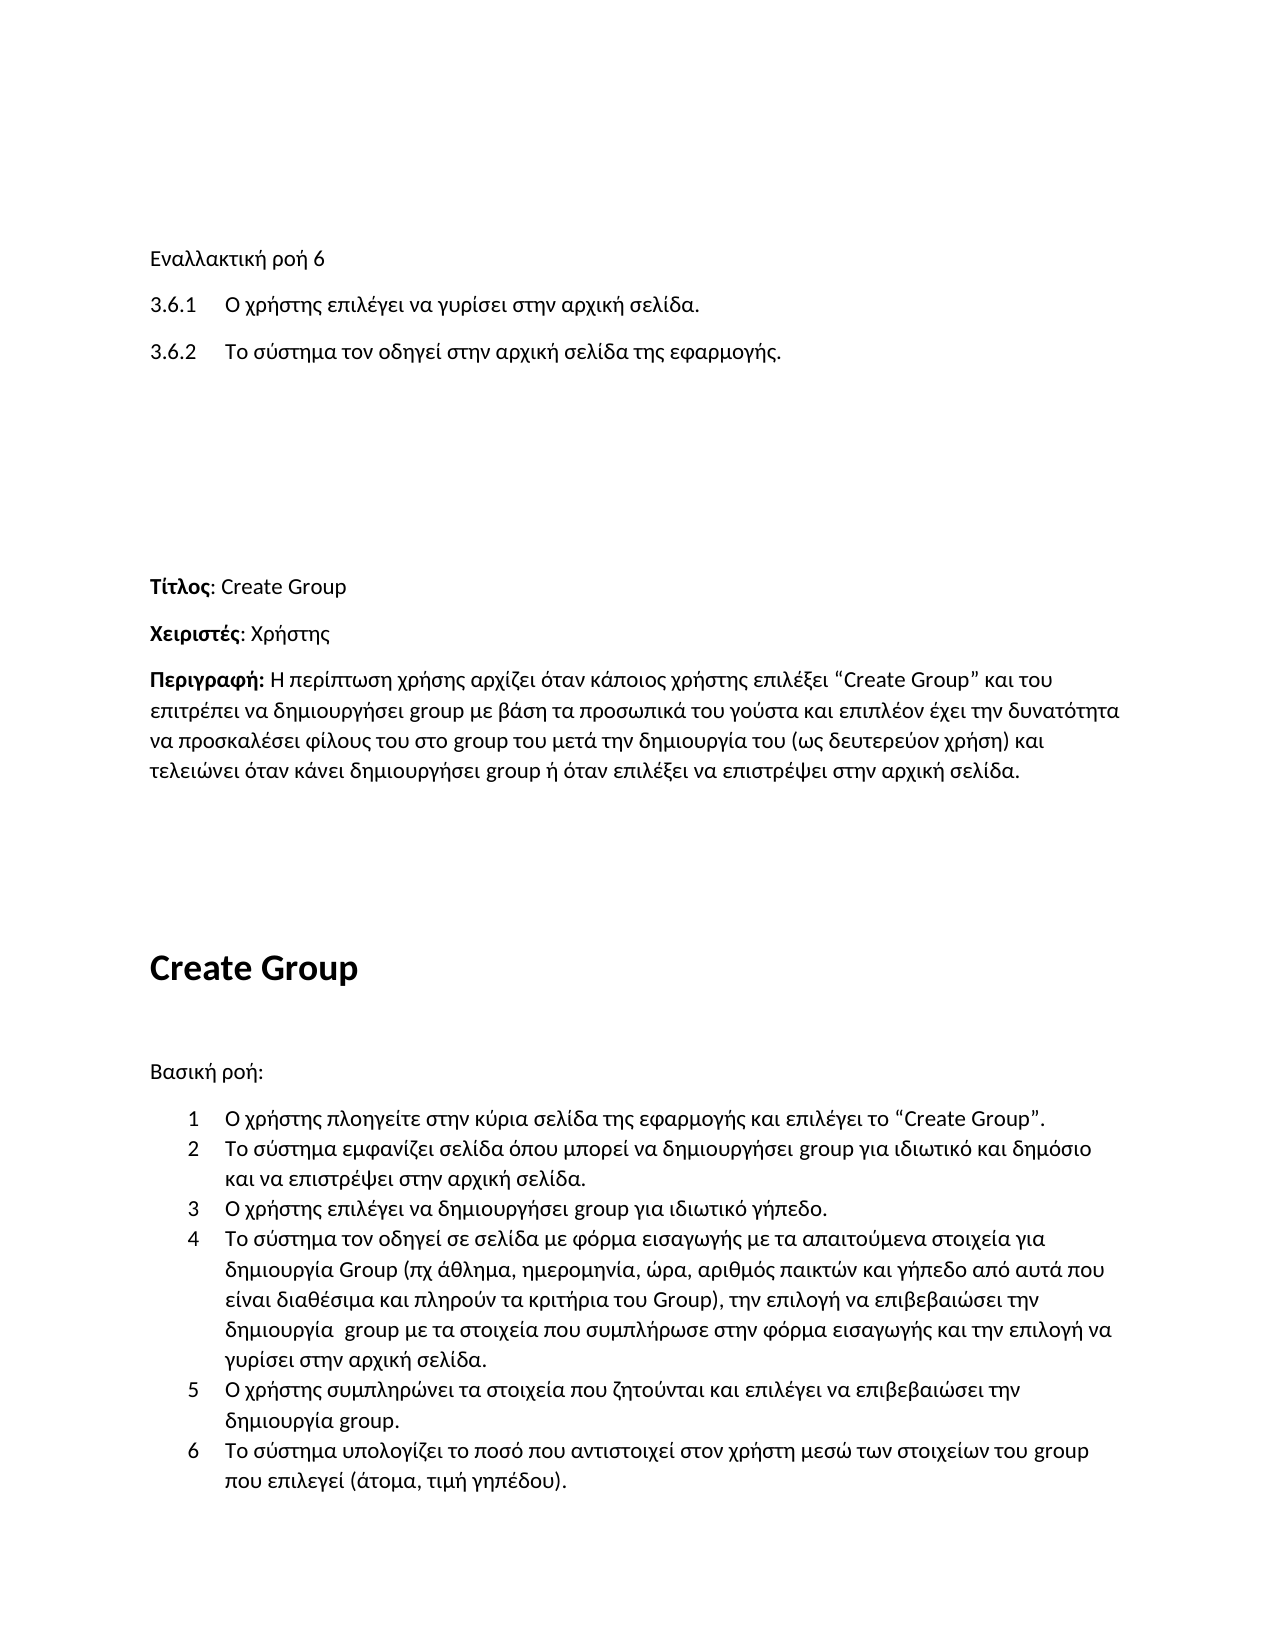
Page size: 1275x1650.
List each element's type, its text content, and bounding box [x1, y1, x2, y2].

text Εναλλακτική ροή 6 [150, 244, 1125, 272]
text 3.6.1 O χρήστης επιλέγει να γυρίσει στην αρχική σελίδα. [150, 291, 1125, 319]
text Create Group [150, 944, 1125, 989]
list Ο χρήστης συμπληρώνει τα στοιχεία που ζητούνται και επιλέγει να επιβεβαιώσει την δημιουργία group. [187, 1376, 1125, 1434]
list Το σύστημα τον οδηγεί σε σελίδα με φόρμα εισαγωγής με τα απαιτούμενα στοιχεία για δημιουργία Group (πχ άθλημα, ημερομηνία, ώρα, αριθμός παικτών και γήπεδο από αυτά που είναι διαθέσιμα και πληρούν τα κριτήρια του Group), την επιλογή να επιβεβαιώσει την δημιουργία group με τα στοιχεία που συμπλήρωσε στην φόρμα εισαγωγής και την επιλογή να γυρίσει στην αρχική σελίδα. [187, 1224, 1125, 1373]
list Το σύστημα εμφανίζει σελίδα όπου μπορεί να δημιουργήσει group για ιδιωτικό και δημόσιο και να επιστρέψει στην αρχική σελίδα. [187, 1134, 1125, 1192]
text 3.6.2 Το σύστημα τον οδηγεί στην αρχική σελίδα της εφαρμογής. [150, 337, 1125, 366]
text Περιγραφή: Η περίπτωση χρήσης αρχίζει όταν κάποιος χρήστης επιλέξει “Create Group” και του επιτρέπει να δημιουργήσει group με βάση τα προσωπικά του γούστα και επιπλέον έχει την δυνατότητα να προσκαλέσει φίλους του στο group του μετά την δημιουργία του (ως δευτερεύον χρήση) και τελειώνει όταν κάνει δημιουργήσει group ή όταν επιλέξει να επιστρέψει στην αρχική σελίδα. [150, 666, 1125, 784]
text Τίτλος: Create Group [150, 572, 1125, 600]
text Βασική ροή: [150, 1057, 1125, 1085]
list Ο χρήστης επιλέγει να δημιουργήσει group για ιδιωτικό γήπεδο. [187, 1194, 1125, 1222]
text Χειριστές: Χρήστης [150, 619, 1125, 647]
list Το σύστημα υπολογίζει το ποσό που αντιστοιχεί στον χρήστη μεσώ των στοιχείων του group που επιλεγεί (άτομα, τιμή γηπέδου). [187, 1436, 1125, 1494]
list Ο χρήστης πλοηγείτε στην κύρια σελίδα της εφαρμογής και επιλέγει το “Create Group”. [187, 1104, 1125, 1132]
